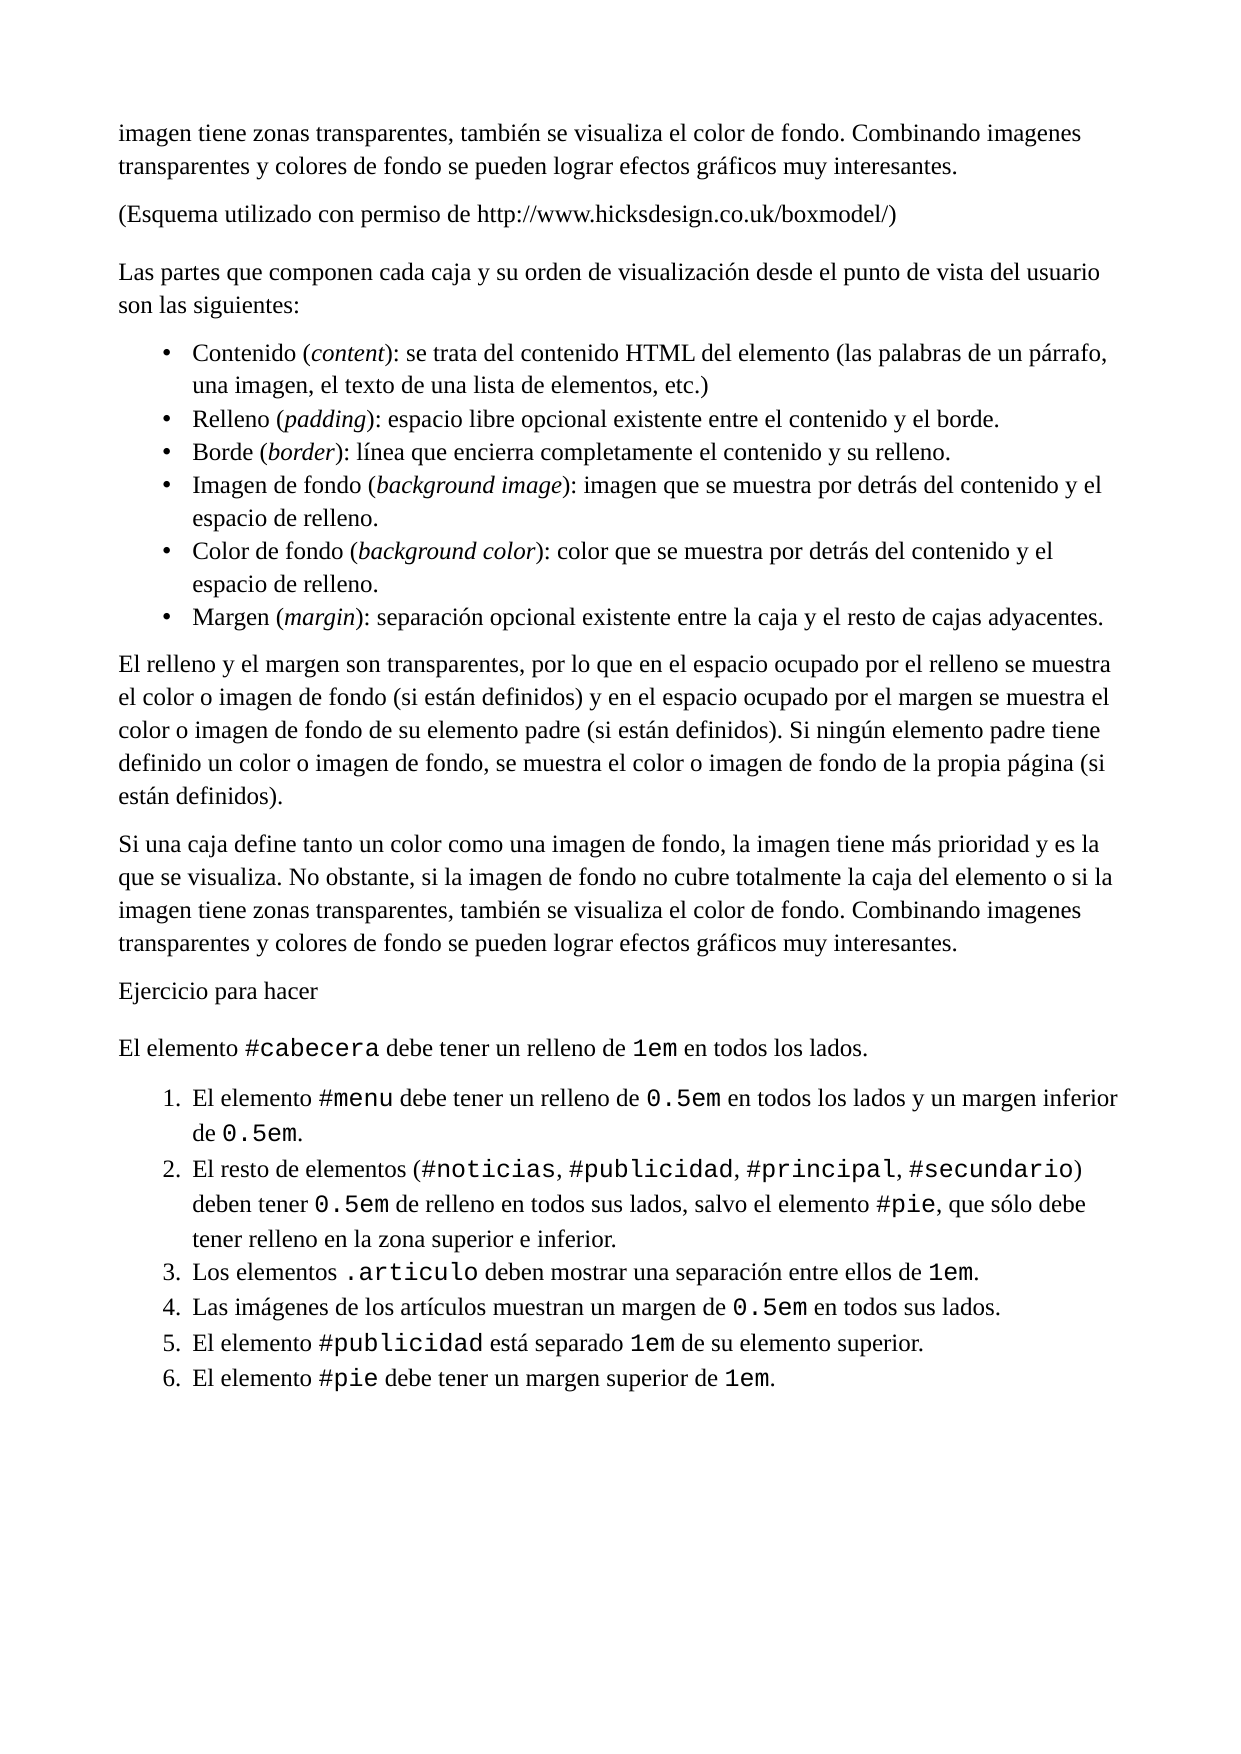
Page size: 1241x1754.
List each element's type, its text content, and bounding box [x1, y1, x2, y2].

list Las imágenes de los artículos muestran un margen de 0.5em en todos sus lados. [162, 1292, 1122, 1323]
list Imagen de fondo (background image): imagen que se muestra por detrás del contenido y el espacio de relleno. [162, 470, 1122, 531]
text Las partes que componen cada caja y su orden de visualización desde el punto de vista del usuario son las siguientes: [118, 257, 1122, 319]
list Los elementos .articulo deben mostrar una separación entre ellos de 1em. [162, 1257, 1122, 1288]
text (Esquema utilizado con permiso de http://www.hicksdesign.co.uk/boxmodel/) [118, 199, 1122, 227]
list Contenido (content): se trata del contenido HTML del elemento (las palabras de un párrafo, una imagen, el texto de una lista de elementos, etc.) [162, 338, 1122, 399]
text Ejercicio para hacer [118, 976, 1122, 1004]
list Margen (margin): separación opcional existente entre la caja y el resto de cajas adyacentes. [162, 602, 1122, 631]
list Relleno (padding): espacio libre opcional existente entre el contenido y el borde. [162, 404, 1122, 432]
list El elemento #menu debe tener un relleno de 0.5em en todos los lados y un margen inferior de 0.5em. [162, 1083, 1122, 1149]
text Si una caja define tanto un color como una imagen de fondo, la imagen tiene más prioridad y es la que se visualiza. No obstante, si la imagen de fondo no cubre totalmente la caja del elemento o si la imagen tiene zonas transparentes, también se visualiza el color de fondo. Combinando imagenes transparentes y colores de fondo se pueden lograr efectos gráficos muy interesantes. [118, 829, 1122, 957]
text El elemento #cabecera debe tener un relleno de 1em en todos los lados. [118, 1033, 1122, 1064]
text imagen tiene zonas transparentes, también se visualiza el color de fondo. Combinando imagenes transparentes y colores de fondo se pueden lograr efectos gráficos muy interesantes. [118, 118, 1122, 180]
list Borde (border): línea que encierra completamente el contenido y su relleno. [162, 437, 1122, 465]
list El elemento #publicidad está separado 1em de su elemento superior. [162, 1328, 1122, 1359]
text El relleno y el margen son transparentes, por lo que en el espacio ocupado por el relleno se muestra el color o imagen de fondo (si están definidos) y en el espacio ocupado por el margen se muestra el color o imagen de fondo de su elemento padre (si están definidos). Si ningún elemento padre tiene definido un color o imagen de fondo, se muestra el color o imagen de fondo de la propia página (si están definidos). [118, 649, 1122, 810]
list El elemento #pie debe tener un margen superior de 1em. [162, 1363, 1122, 1394]
list El resto de elementos (#noticias, #publicidad, #principal, #secundario) deben tener 0.5em de relleno en todos sus lados, salvo el elemento #pie, que sólo debe tener relleno en la zona superior e inferior. [162, 1154, 1122, 1253]
list Color de fondo (background color): color que se muestra por detrás del contenido y el espacio de relleno. [162, 536, 1122, 597]
